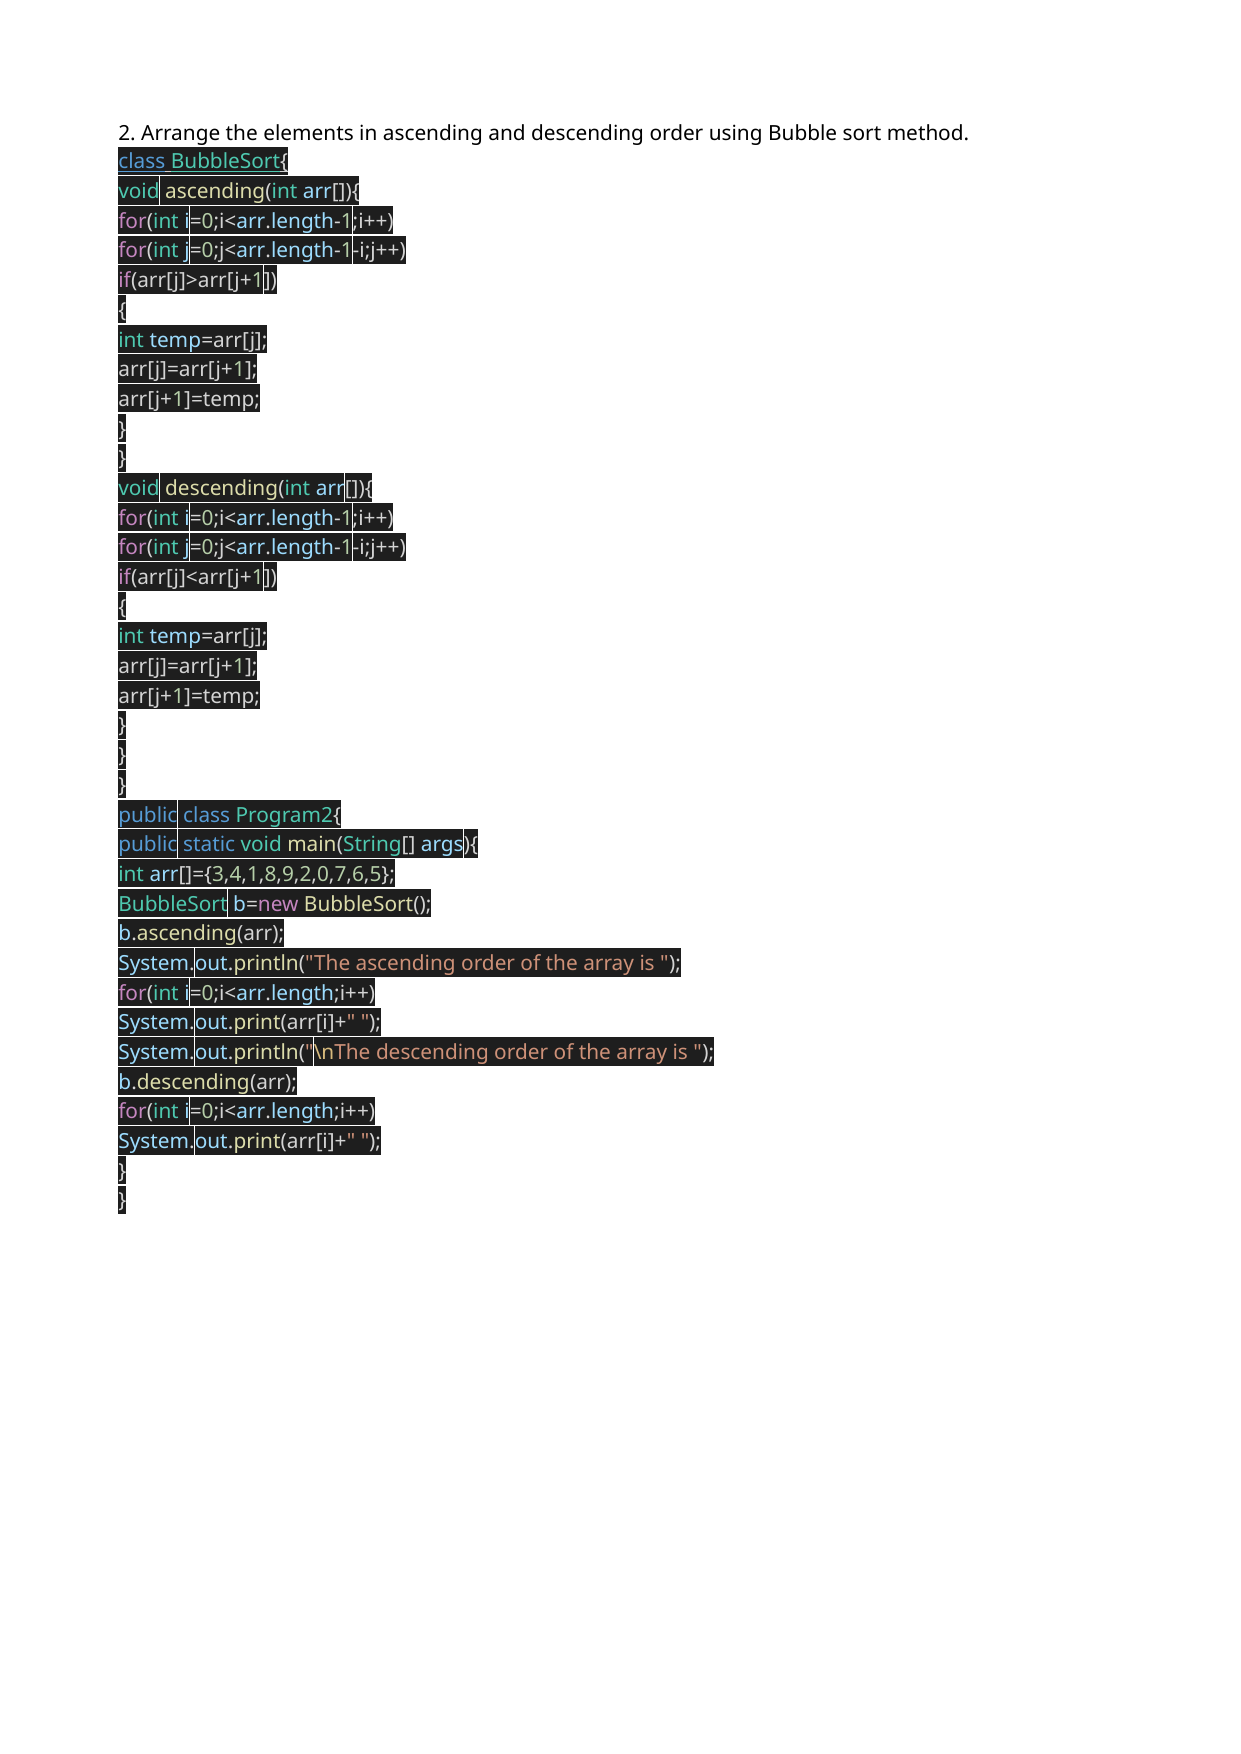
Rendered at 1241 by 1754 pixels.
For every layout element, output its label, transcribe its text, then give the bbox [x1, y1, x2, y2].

text { [118, 591, 1122, 620]
text if(arr[j]<arr[j+1]) [118, 561, 1122, 591]
text } [118, 769, 1122, 798]
text } [118, 1184, 1122, 1214]
text for(int i=0;i<arr.length;i++) [118, 977, 1122, 1006]
text class BubbleSort{ [118, 147, 1122, 175]
text void descending(int arr[]){ [118, 472, 1122, 502]
text } [118, 739, 1122, 769]
text } [118, 709, 1122, 739]
text { [118, 294, 1122, 323]
text public static void main(String[] args){ [118, 828, 1122, 858]
text 2. Arrange the elements in ascending and descending order using Bubble sort method. [118, 118, 1122, 147]
text if(arr[j]>arr[j+1]) [118, 264, 1122, 294]
text public class Program2{ [118, 798, 1122, 828]
text int arr[]={3,4,1,8,9,2,0,7,6,5}; [118, 858, 1122, 887]
text System.out.println("\nThe descending order of the array is "); [118, 1036, 1122, 1066]
text System.out.println("The ascending order of the array is "); [118, 947, 1122, 977]
text arr[j]=arr[j+1]; [118, 353, 1122, 383]
text for(int i=0;i<arr.length;i++) [118, 1095, 1122, 1125]
text b.descending(arr); [118, 1066, 1122, 1095]
text for(int i=0;i<arr.length-1;i++) [118, 502, 1122, 531]
text System.out.print(arr[i]+" "); [118, 1006, 1122, 1036]
text BubbleSort b=new BubbleSort(); [118, 887, 1122, 917]
text for(int j=0;j<arr.length-1-i;j++) [118, 234, 1122, 264]
text } [118, 442, 1122, 472]
text System.out.print(arr[i]+" "); [118, 1125, 1122, 1155]
text } [118, 412, 1122, 442]
text arr[j+1]=temp; [118, 383, 1122, 412]
text arr[j]=arr[j+1]; [118, 650, 1122, 680]
text } [118, 1155, 1122, 1184]
text int temp=arr[j]; [118, 323, 1122, 353]
text void ascending(int arr[]){ [118, 175, 1122, 205]
text arr[j+1]=temp; [118, 680, 1122, 709]
text int temp=arr[j]; [118, 620, 1122, 650]
text for(int i=0;i<arr.length-1;i++) [118, 205, 1122, 234]
text for(int j=0;j<arr.length-1-i;j++) [118, 531, 1122, 561]
text b.ascending(arr); [118, 917, 1122, 947]
